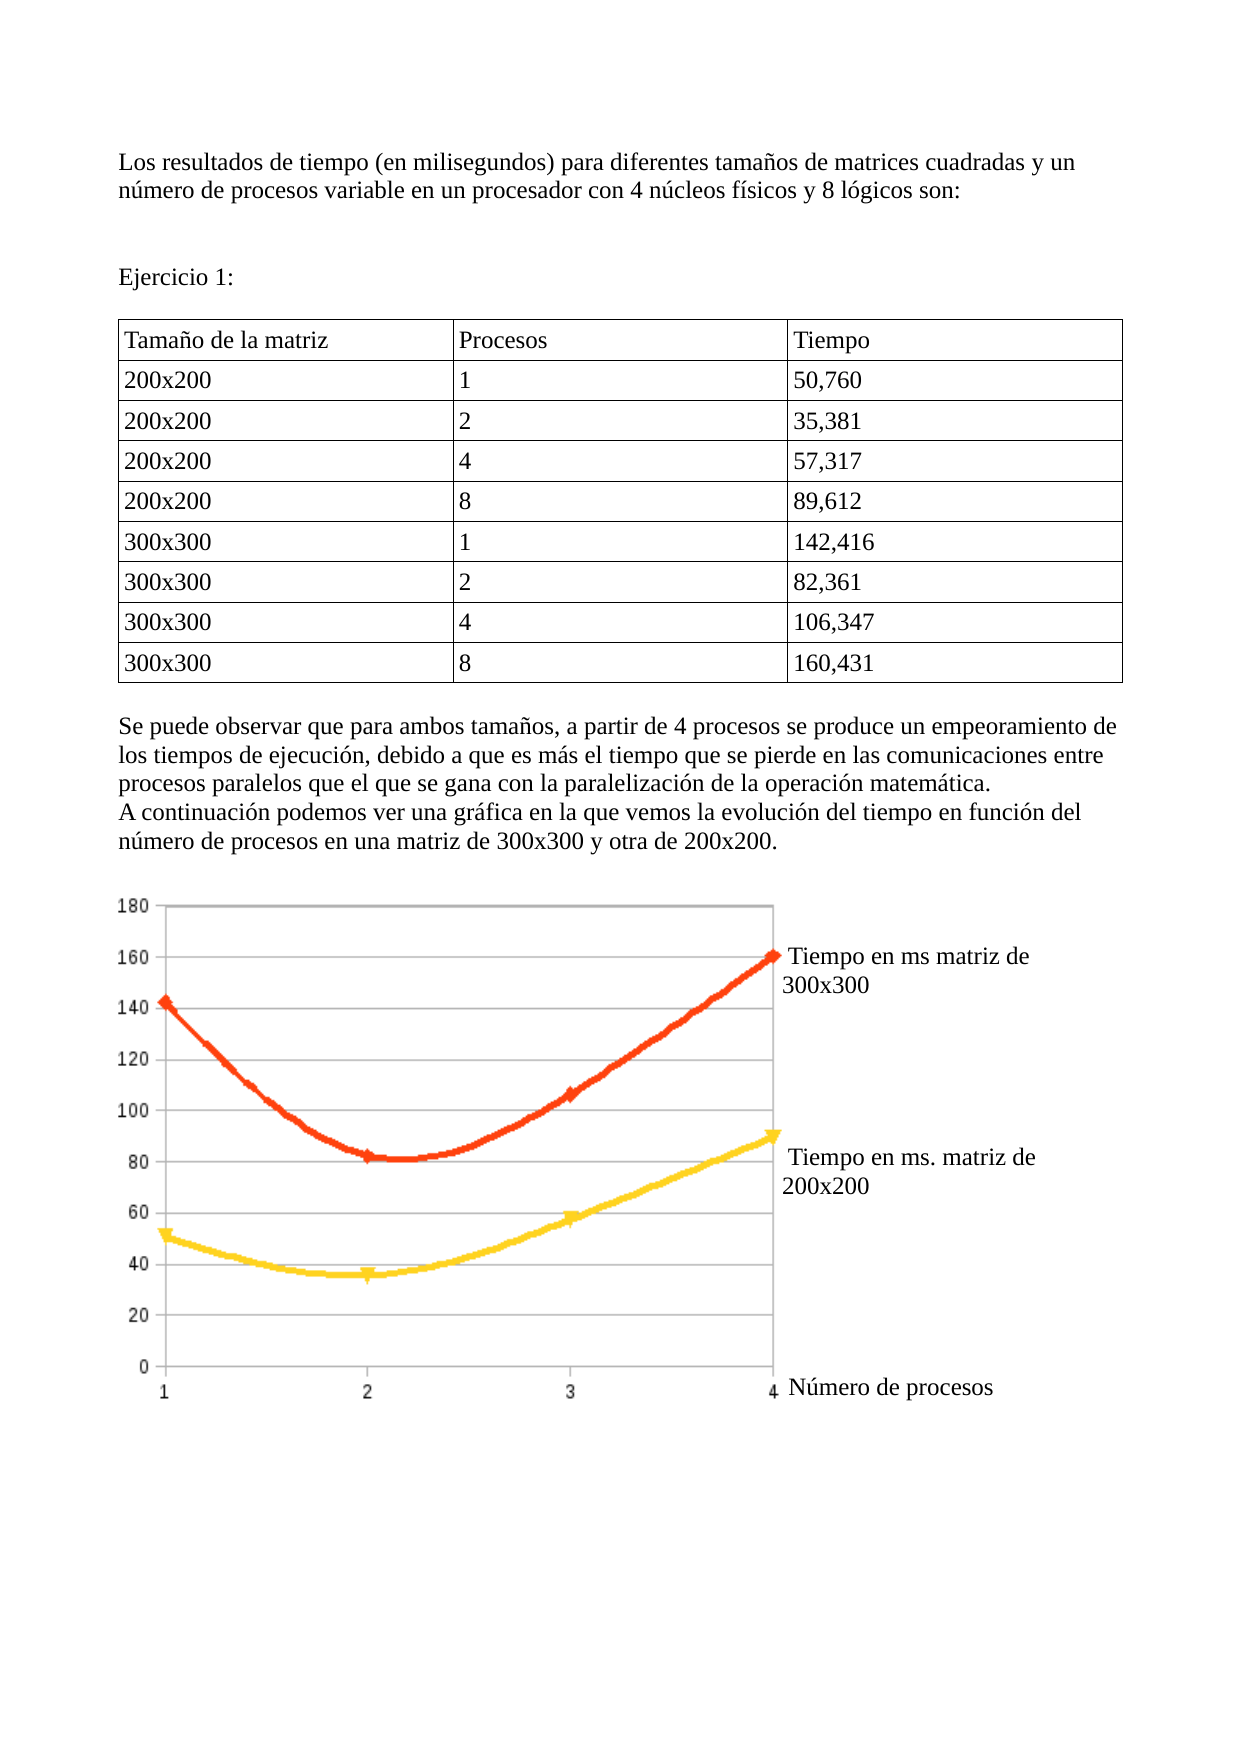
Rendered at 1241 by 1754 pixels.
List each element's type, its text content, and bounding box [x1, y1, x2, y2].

table_cell 89,612 [788, 482, 1122, 521]
table_cell 4 [454, 603, 787, 642]
table_cell 35,381 [788, 401, 1122, 440]
text Los resultados de tiempo (en milisegundos) para diferentes tamaños de matrices cuadradas y un número de procesos variable en un procesador con 4 núcleos físicos y 8 lógicos son: [118, 147, 1122, 204]
table_cell 300x300 [119, 643, 453, 682]
text Ejercicio 1: [118, 262, 1122, 291]
table_cell 57,317 [788, 441, 1122, 481]
table_header Tiempo [788, 320, 1122, 360]
text Tiempo en ms matriz de 300x300 [782, 941, 1122, 998]
table_cell 8 [454, 482, 787, 521]
table_cell 2 [454, 401, 787, 440]
table_cell 1 [454, 361, 787, 400]
text A continuación podemos ver una gráfica en la que vemos la evolución del tiempo en función del número de procesos en una matriz de 300x300 y otra de 200x200. [118, 797, 1122, 855]
table_header Procesos [454, 320, 787, 360]
text Tiempo en ms. matriz de 200x200 [782, 1142, 1122, 1200]
table_cell 2 [454, 562, 787, 602]
table_cell 300x300 [119, 522, 453, 561]
table_header Tamaño de la matriz [119, 320, 453, 360]
table_cell 142,416 [788, 522, 1122, 561]
table_cell 50,760 [788, 361, 1122, 400]
table_cell 200x200 [119, 441, 453, 481]
table_cell 1 [454, 522, 787, 561]
table_cell 200x200 [119, 401, 453, 440]
text Se puede observar que para ambos tamaños, a partir de 4 procesos se produce un empeoramiento de los tiempos de ejecución, debido a que es más el tiempo que se pierde en las comunicaciones entre procesos paralelos que el que se gana con la paralelización de la operación matemática. [118, 711, 1122, 797]
table_cell 82,361 [788, 562, 1122, 602]
text Número de procesos [782, 1372, 1122, 1401]
picture [117, 894, 782, 1405]
table_cell 300x300 [119, 603, 453, 642]
table_cell 160,431 [788, 643, 1122, 682]
table_cell 4 [454, 441, 787, 481]
table_cell 300x300 [119, 562, 453, 602]
table_cell 8 [454, 643, 787, 682]
table_cell 200x200 [119, 361, 453, 400]
table_cell 106,347 [788, 603, 1122, 642]
table_cell 200x200 [119, 482, 453, 521]
